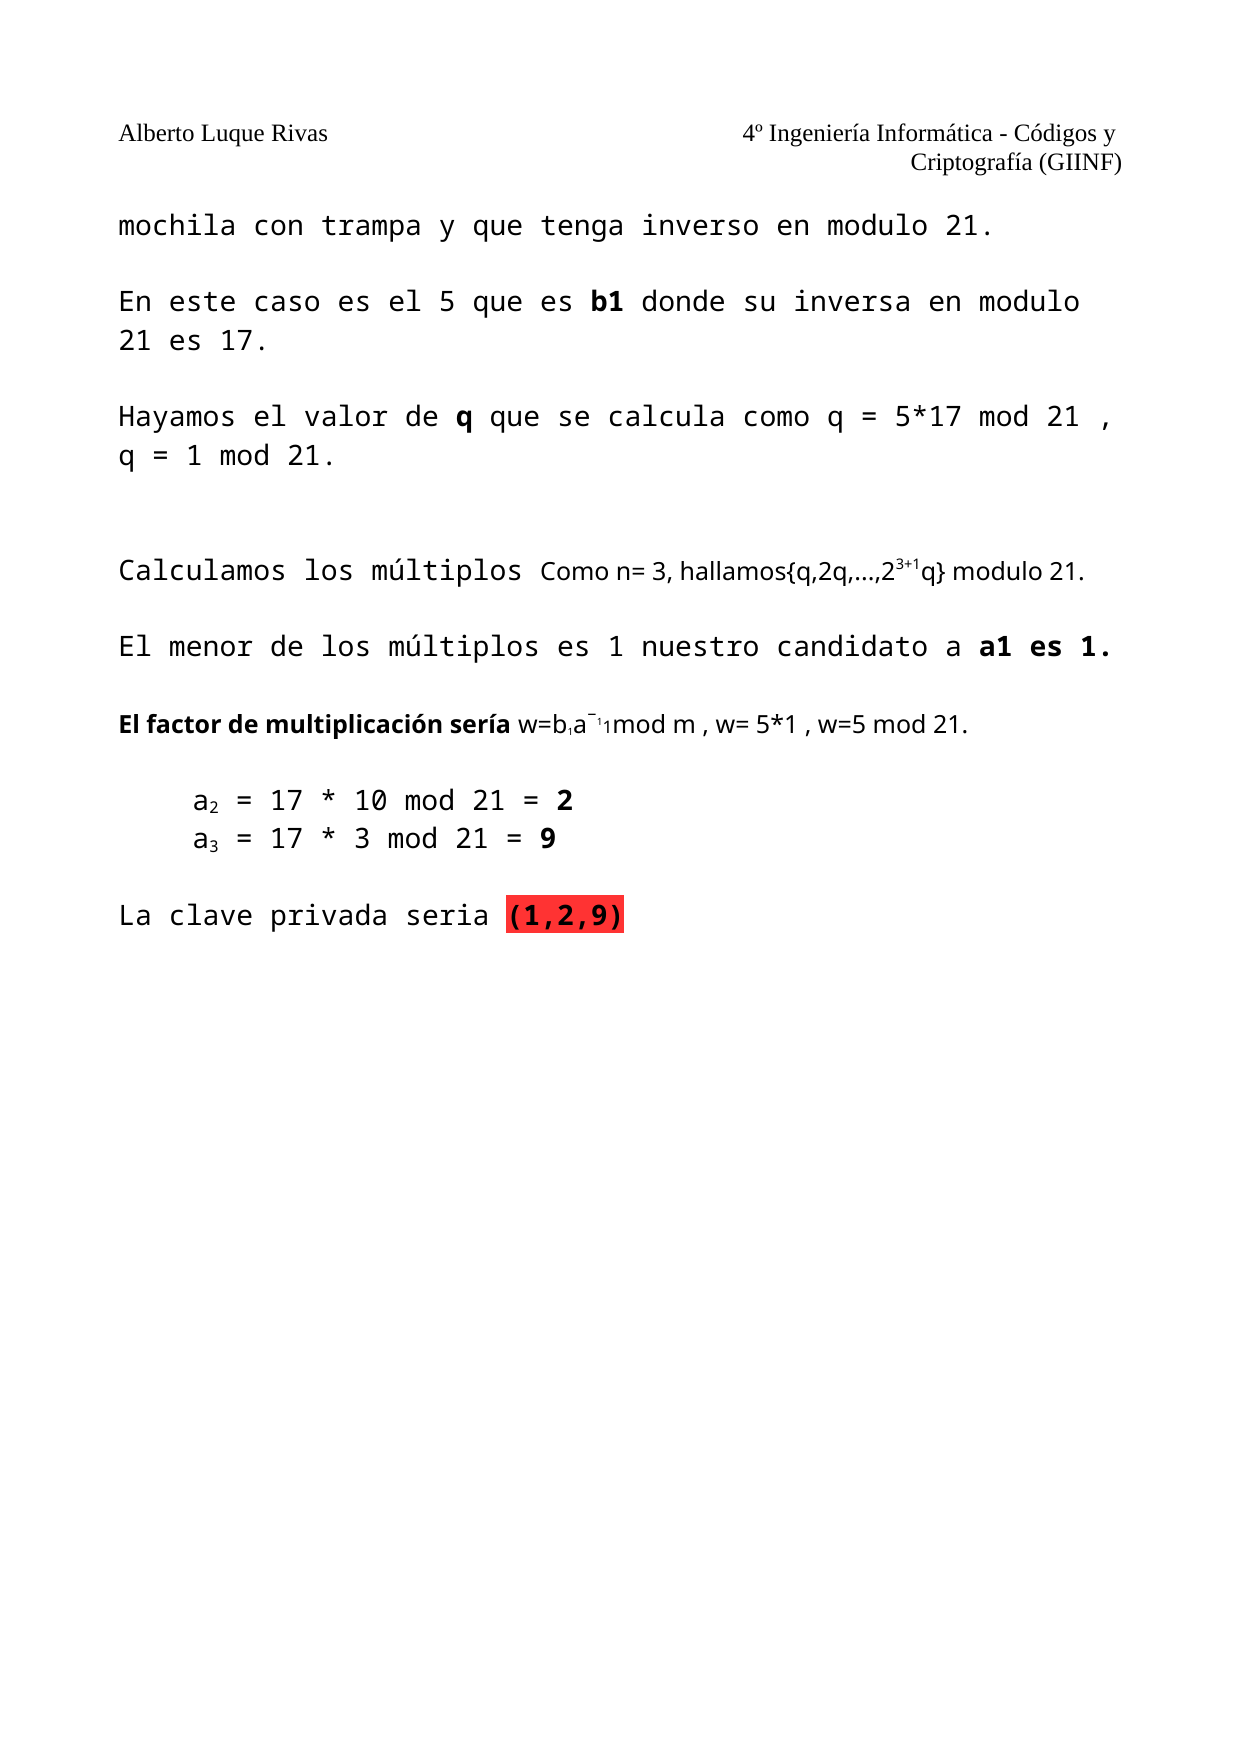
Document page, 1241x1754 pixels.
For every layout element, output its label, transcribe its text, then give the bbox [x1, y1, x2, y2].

text La clave privada seria (1,2,9) [118, 895, 1122, 933]
text a3 = 17 * 3 mod 21 = 9 [118, 818, 1122, 857]
text El factor de multiplicación sería w=b1a−11mod m , w= 5*1 , w=5 mod 21. [118, 703, 1122, 742]
text mochila con trampa y que tenga inverso en modulo 21. [118, 205, 1122, 243]
text El menor de los múltiplos es 1 nuestro candidato a a1 es 1. [118, 627, 1122, 665]
text Calculamos los múltiplos Como n= 3, hallamos{q,2q,...,23+1q} modulo 21. [118, 550, 1122, 588]
text En este caso es el 5 que es b1 donde su inversa en modulo 21 es 17. [118, 282, 1122, 358]
text a2 = 17 * 10 mod 21 = 2 [118, 780, 1122, 818]
text Hayamos el valor de q que se calcula como q = 5*17 mod 21 , q = 1 mod 21. [118, 397, 1122, 473]
